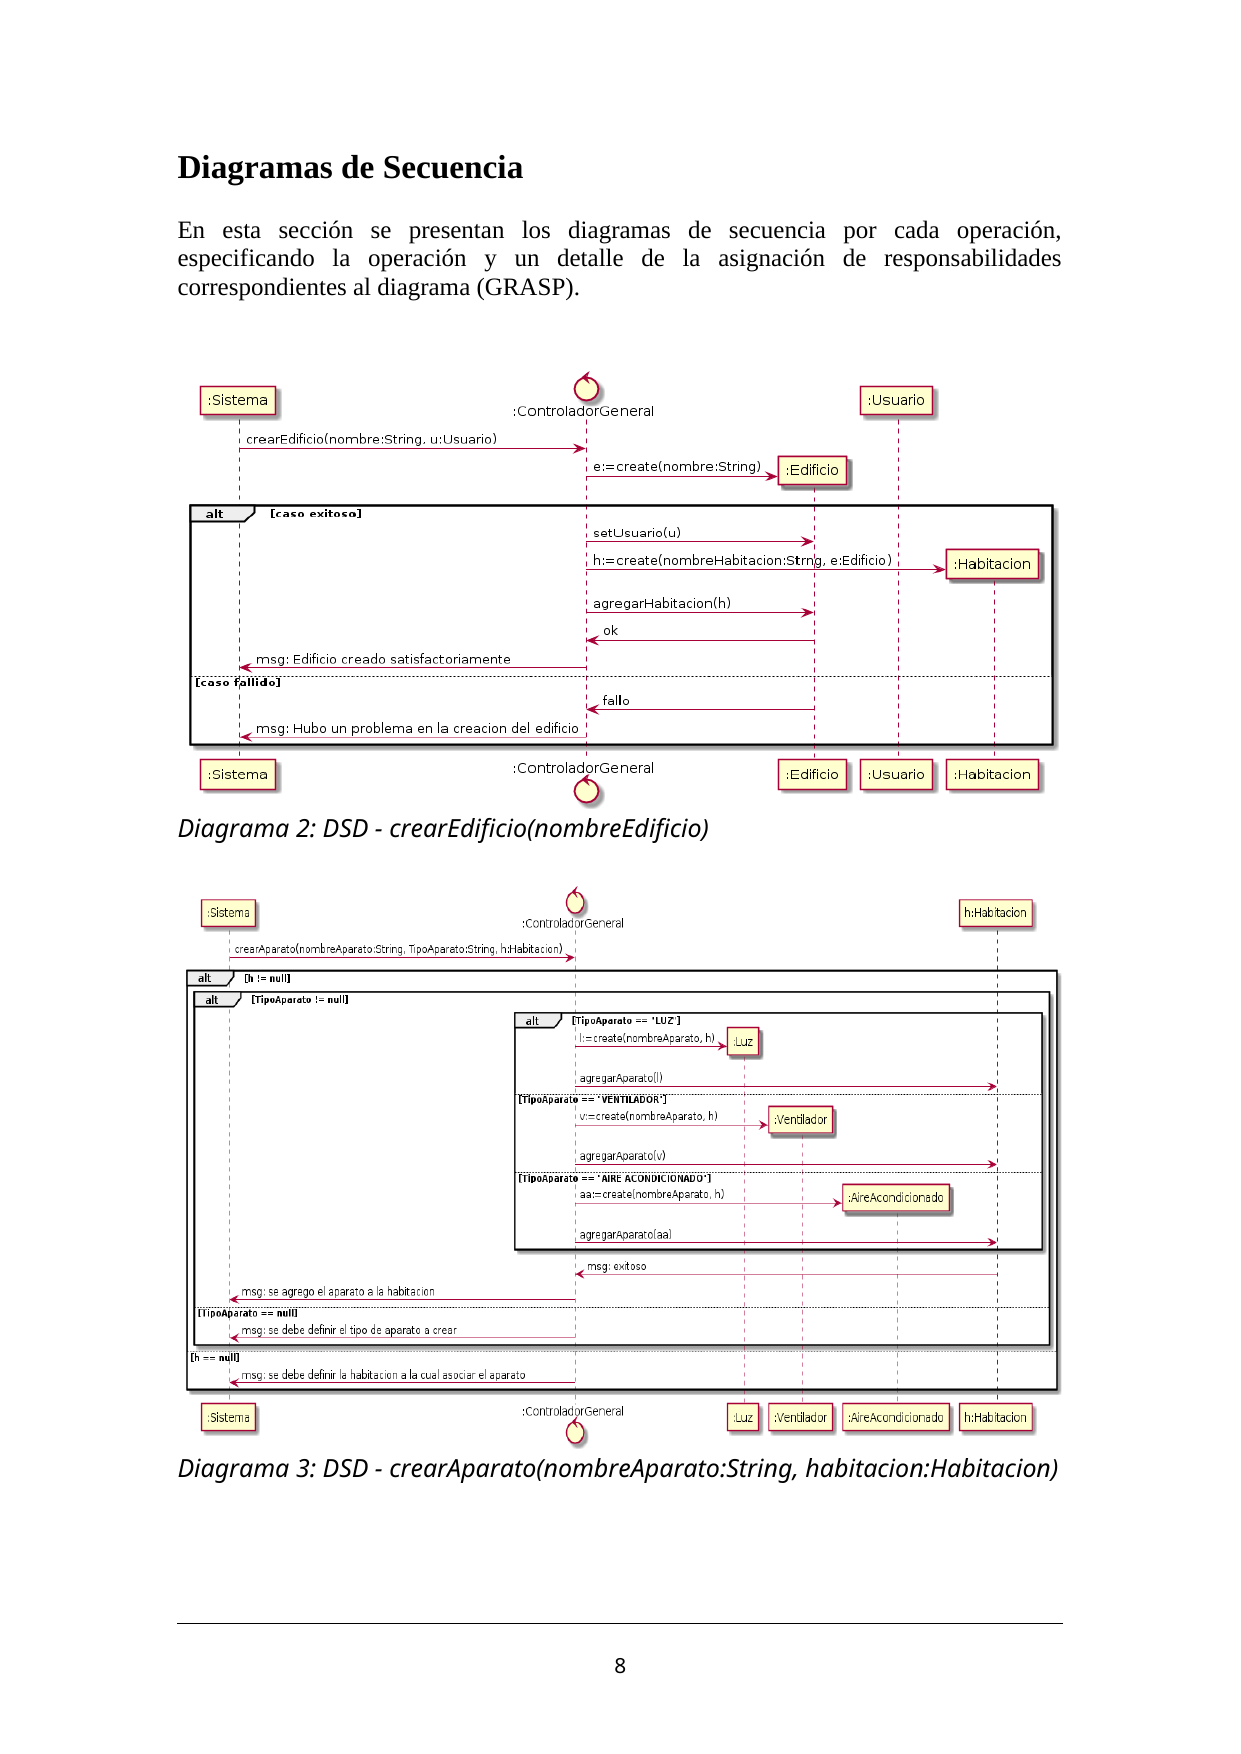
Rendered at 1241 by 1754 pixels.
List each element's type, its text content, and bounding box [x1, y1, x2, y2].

text Diagrama 3: DSD - crearAparato(nombreAparato:String, habitacion:Habitacion) [177, 1451, 1063, 1485]
text En esta sección se presentan los diagramas de secuencia por cada operación, especificando la operación y un detalle de la asignación de responsabilidades correspondientes al diagrama (GRASP). [177, 215, 1063, 301]
picture [177, 371, 1063, 811]
text Diagrama 2: DSD - crearEdificio(nombreEdificio) [177, 811, 1063, 845]
subtitle Diagramas de Secuencia [177, 148, 1063, 186]
picture [177, 886, 1063, 1451]
